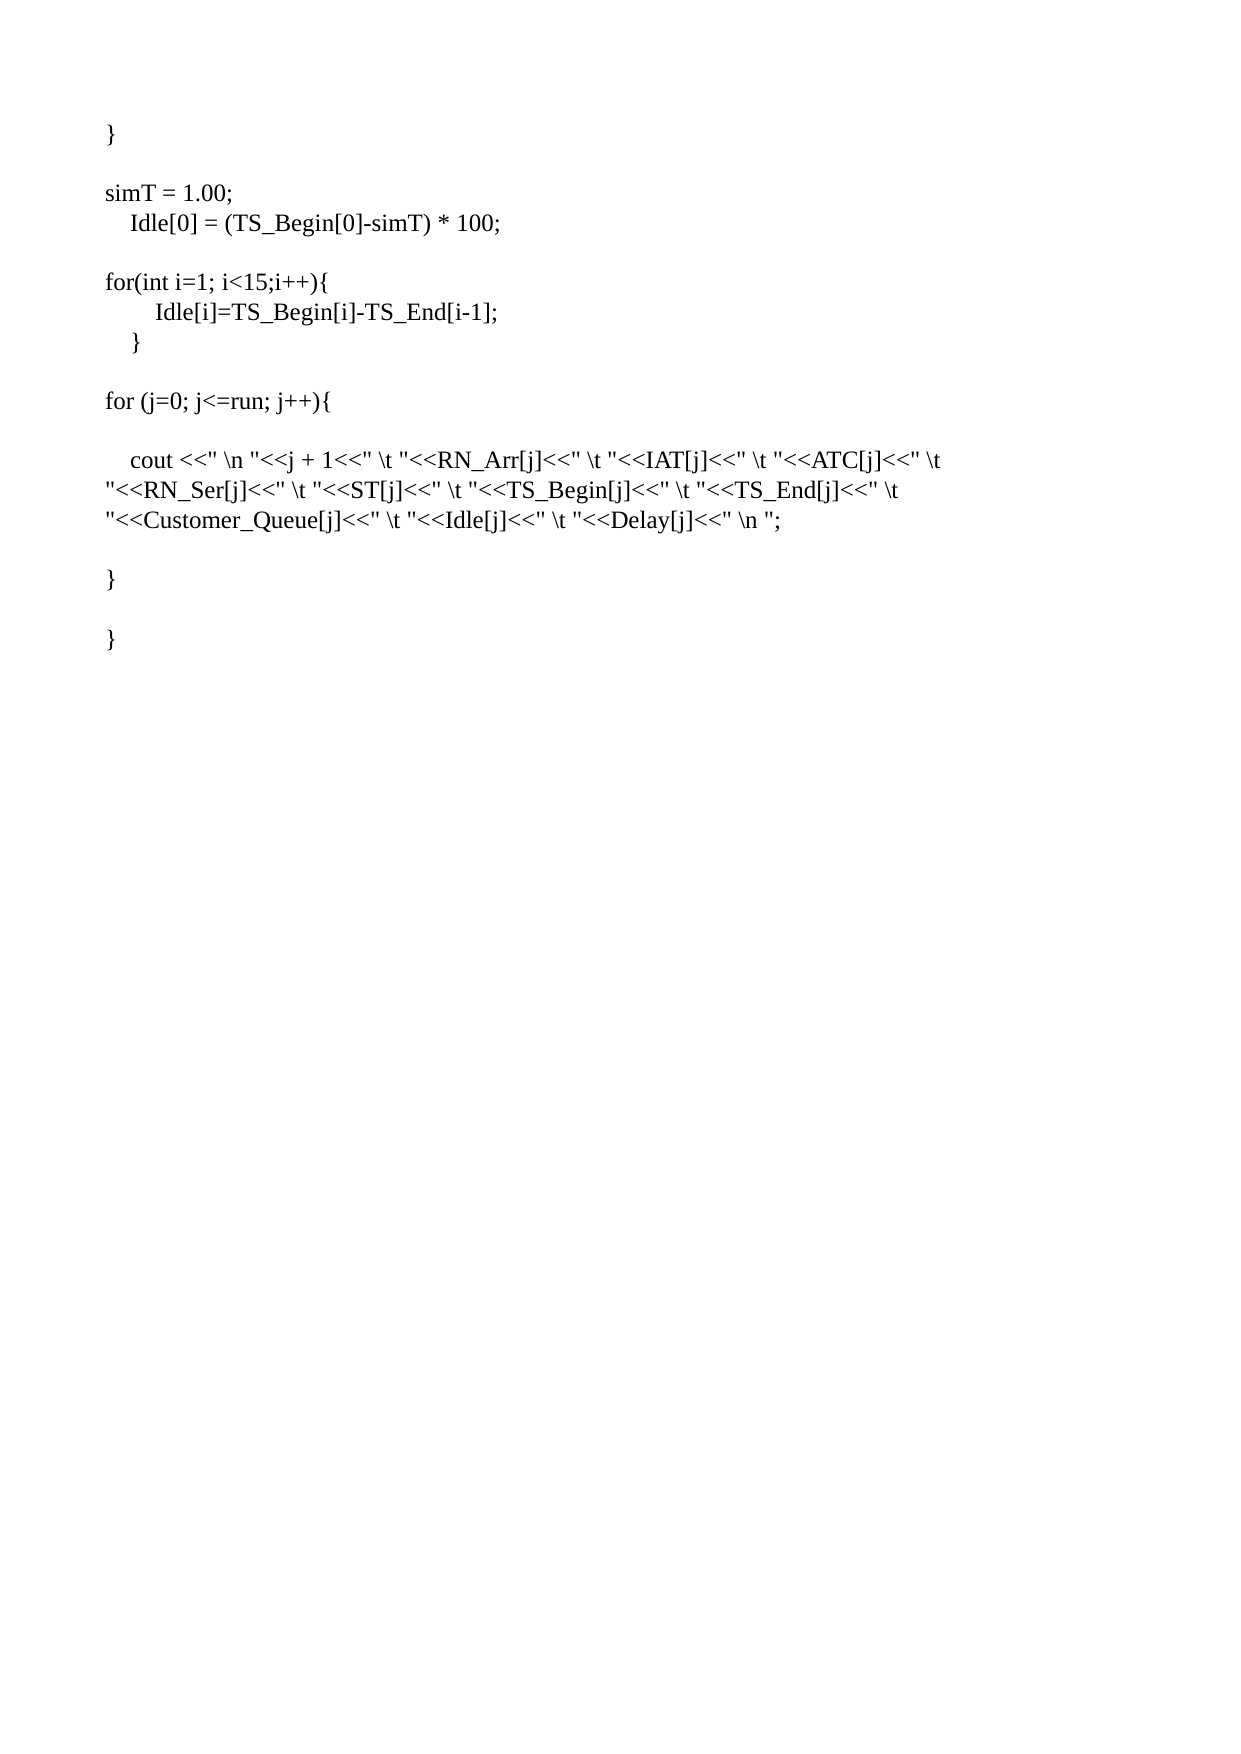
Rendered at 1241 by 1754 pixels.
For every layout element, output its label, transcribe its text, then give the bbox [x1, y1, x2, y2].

text cout <<" \n "<<j + 1<<" \t "<<RN_Arr[j]<<" \t "<<IAT[j]<<" \t "<<ATC[j]<<" \t "<<RN_Ser[j]<<" \t "<<ST[j]<<" \t "<<TS_Begin[j]<<" \t "<<TS_End[j]<<" \t "<<Customer_Queue[j]<<" \t "<<Idle[j]<<" \t "<<Delay[j]<<" \n "; [105, 445, 1123, 534]
text for (j=0; j<=run; j++){ [105, 385, 1123, 415]
text } [105, 118, 1123, 148]
text Idle[i]=TS_Begin[i]-TS_End[i-1]; [105, 296, 1123, 326]
text simT = 1.00; [105, 177, 1123, 207]
text for(int i=1; i<15;i++){ [105, 267, 1123, 296]
text Idle[0] = (TS_Begin[0]-simT) * 100; [105, 207, 1123, 237]
text } [105, 326, 1123, 356]
text } [105, 563, 1123, 593]
text } [105, 623, 1123, 652]
